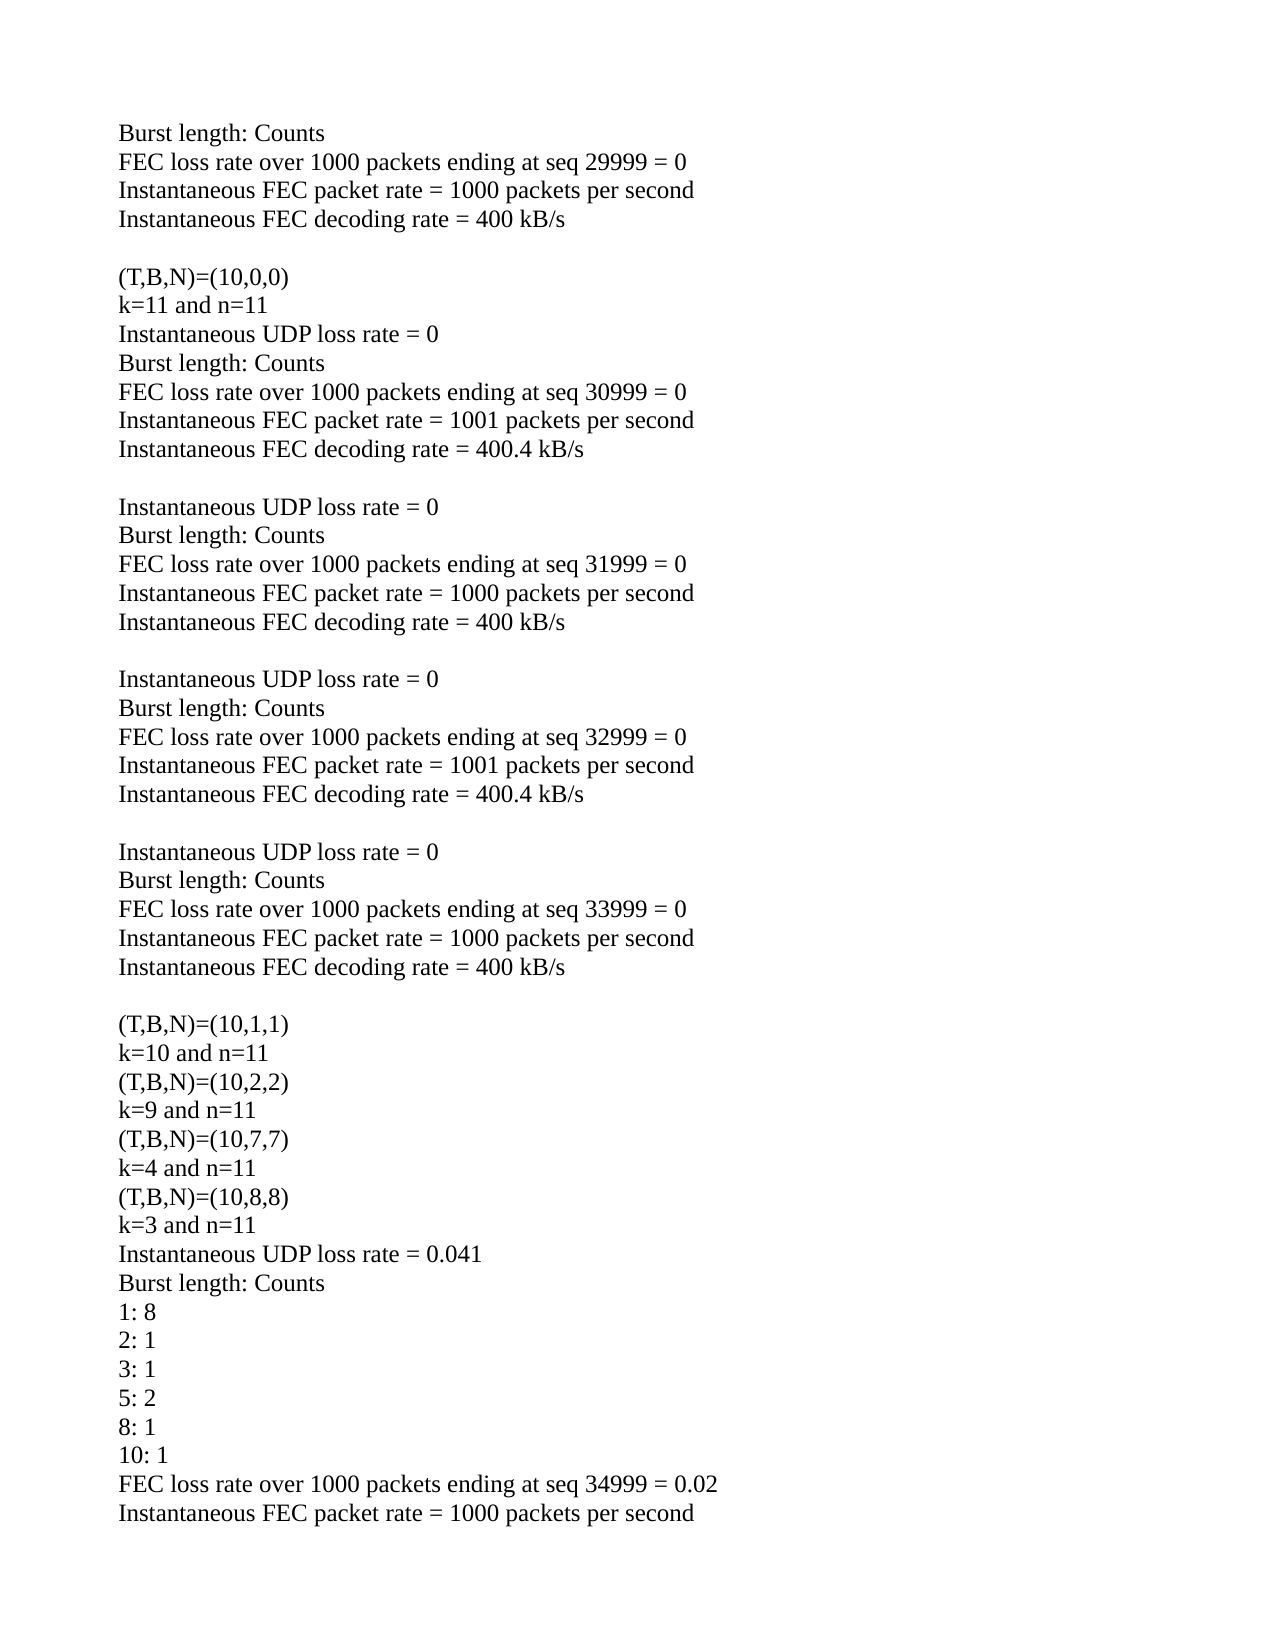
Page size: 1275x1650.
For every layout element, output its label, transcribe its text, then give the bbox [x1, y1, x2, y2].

text Instantaneous UDP loss rate = 0 [118, 319, 1157, 348]
text Instantaneous FEC decoding rate = 400 kB/s [118, 204, 1157, 233]
text Instantaneous UDP loss rate = 0.041 [118, 1239, 1157, 1268]
text Instantaneous FEC decoding rate = 400.4 kB/s [118, 779, 1157, 808]
text Burst length: Counts [118, 348, 1157, 377]
text k=10 and n=11 [118, 1038, 1157, 1067]
text (T,B,N)=(10,2,2) [118, 1067, 1157, 1096]
text Instantaneous FEC packet rate = 1000 packets per second [118, 176, 1157, 204]
text Instantaneous FEC packet rate = 1000 packets per second [118, 923, 1157, 952]
text FEC loss rate over 1000 packets ending at seq 33999 = 0 [118, 894, 1157, 923]
text Instantaneous FEC packet rate = 1001 packets per second [118, 751, 1157, 779]
text Instantaneous FEC packet rate = 1001 packets per second [118, 406, 1157, 434]
text 3: 1 [118, 1354, 1157, 1383]
text Instantaneous UDP loss rate = 0 [118, 664, 1157, 693]
text 5: 2 [118, 1383, 1157, 1412]
text 1: 8 [118, 1297, 1157, 1326]
text Burst length: Counts [118, 866, 1157, 894]
text FEC loss rate over 1000 packets ending at seq 32999 = 0 [118, 722, 1157, 751]
text 2: 1 [118, 1326, 1157, 1354]
text (T,B,N)=(10,8,8) [118, 1182, 1157, 1211]
text Instantaneous FEC packet rate = 1000 packets per second [118, 1498, 1157, 1527]
text Instantaneous FEC packet rate = 1000 packets per second [118, 578, 1157, 607]
text 8: 1 [118, 1412, 1157, 1441]
text Instantaneous UDP loss rate = 0 [118, 837, 1157, 866]
text Instantaneous UDP loss rate = 0 [118, 492, 1157, 521]
text Instantaneous FEC decoding rate = 400.4 kB/s [118, 434, 1157, 463]
text Burst length: Counts [118, 521, 1157, 549]
text FEC loss rate over 1000 packets ending at seq 31999 = 0 [118, 549, 1157, 578]
text Burst length: Counts [118, 1268, 1157, 1297]
text FEC loss rate over 1000 packets ending at seq 34999 = 0.02 [118, 1469, 1157, 1498]
text FEC loss rate over 1000 packets ending at seq 30999 = 0 [118, 377, 1157, 406]
text FEC loss rate over 1000 packets ending at seq 29999 = 0 [118, 147, 1157, 176]
text Burst length: Counts [118, 693, 1157, 722]
text k=11 and n=11 [118, 291, 1157, 319]
text 10: 1 [118, 1441, 1157, 1469]
text (T,B,N)=(10,0,0) [118, 262, 1157, 291]
text (T,B,N)=(10,7,7) [118, 1124, 1157, 1153]
text k=3 and n=11 [118, 1211, 1157, 1239]
text k=4 and n=11 [118, 1153, 1157, 1182]
text k=9 and n=11 [118, 1096, 1157, 1124]
text Instantaneous FEC decoding rate = 400 kB/s [118, 607, 1157, 636]
text (T,B,N)=(10,1,1) [118, 1009, 1157, 1038]
text Burst length: Counts [118, 118, 1157, 147]
text Instantaneous FEC decoding rate = 400 kB/s [118, 952, 1157, 981]
